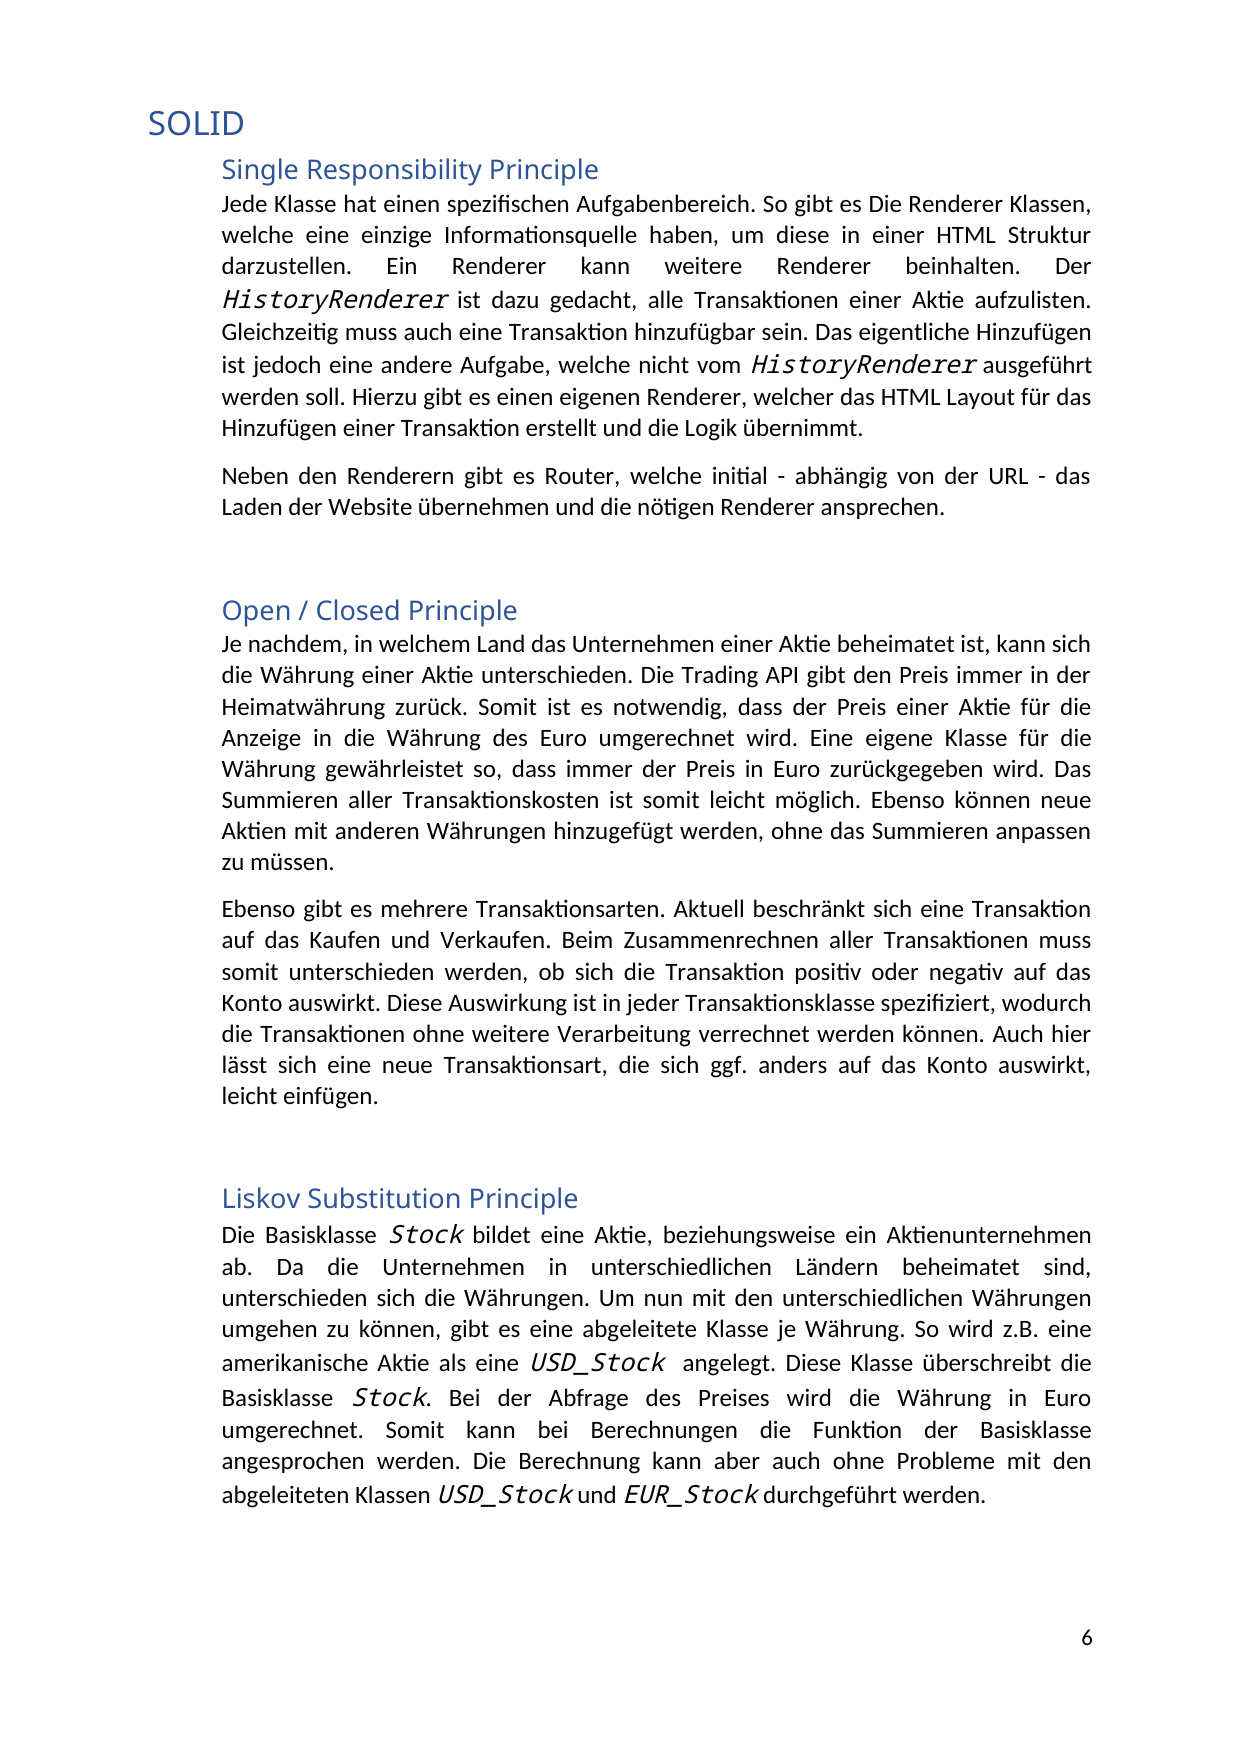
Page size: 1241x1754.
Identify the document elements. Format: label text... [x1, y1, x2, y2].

text Neben den Renderern gibt es Router, welche initial - abhängig von der URL - das Laden der Website übernehmen und die nötigen Renderer ansprechen. [221, 460, 1093, 522]
subtitle Single Responsibility Principle [148, 150, 1093, 187]
text Je nachdem, in welchem Land das Unternehmen einer Aktie beheimatet ist, kann sich die Währung einer Aktie unterschieden. Die Trading API gibt den Preis immer in der Heimatwährung zurück. Somit ist es notwendig, dass der Preis einer Aktie für die Anzeige in die Währung des Euro umgerechnet wird. Eine eigene Klasse für die Währung gewährleistet so, dass immer der Preis in Euro zurückgegeben wird. Das Summieren aller Transaktionskosten ist somit leicht möglich. Ebenso können neue Aktien mit anderen Währungen hinzugefügt werden, ohne das Summieren anpassen zu müssen. [221, 628, 1093, 876]
subtitle SOLID [148, 100, 1093, 145]
text Jede Klasse hat einen spezifischen Aufgabenbereich. So gibt es Die Renderer Klassen, welche eine einzige Informationsquelle haben, um diese in einer HTML Struktur darzustellen. Ein Renderer kann weitere Renderer beinhalten. Der HistoryRenderer ist dazu gedacht, alle Transaktionen einer Aktie aufzulisten. Gleichzeitig muss auch eine Transaktion hinzufügbar sein. Das eigentliche Hinzufügen ist jedoch eine andere Aufgabe, welche nicht vom HistoryRenderer ausgeführt werden soll. Hierzu gibt es einen eigenen Renderer, welcher das HTML Layout für das Hinzufügen einer Transaktion erstellt und die Logik übernimmt. [221, 188, 1093, 443]
text Die Basisklasse Stock bildet eine Aktie, beziehungsweise ein Aktienunternehmen ab. Da die Unternehmen in unterschiedlichen Ländern beheimatet sind, unterschieden sich die Währungen. Um nun mit den unterschiedlichen Währungen umgehen zu können, gibt es eine abgeleitete Klasse je Währung. So wird z.B. eine amerikanische Aktie als eine USD_Stock angelegt. Diese Klasse überschreibt die Basisklasse Stock. Bei der Abfrage des Preises wird die Währung in Euro umgerechnet. Somit kann bei Berechnungen die Funktion der Basisklasse angesprochen werden. Die Berechnung kann aber auch ohne Probleme mit den abgeleiteten Klassen USD_Stock und EUR_Stock durchgeführt werden. [221, 1217, 1093, 1510]
text Ebenso gibt es mehrere Transaktionsarten. Aktuell beschränkt sich eine Transaktion auf das Kaufen und Verkaufen. Beim Zusammenrechnen aller Transaktionen muss somit unterschieden werden, ob sich die Transaktion positiv oder negativ auf das Konto auswirkt. Diese Auswirkung ist in jeder Transaktionsklasse spezifiziert, wodurch die Transaktionen ohne weitere Verarbeitung verrechnet werden können. Auch hier lässt sich eine neue Transaktionsart, die sich ggf. anders auf das Konto auswirkt, leicht einfügen. [221, 893, 1093, 1110]
subtitle Open / Closed Principle [148, 591, 1093, 628]
subtitle Liskov Substitution Principle [148, 1179, 1093, 1216]
